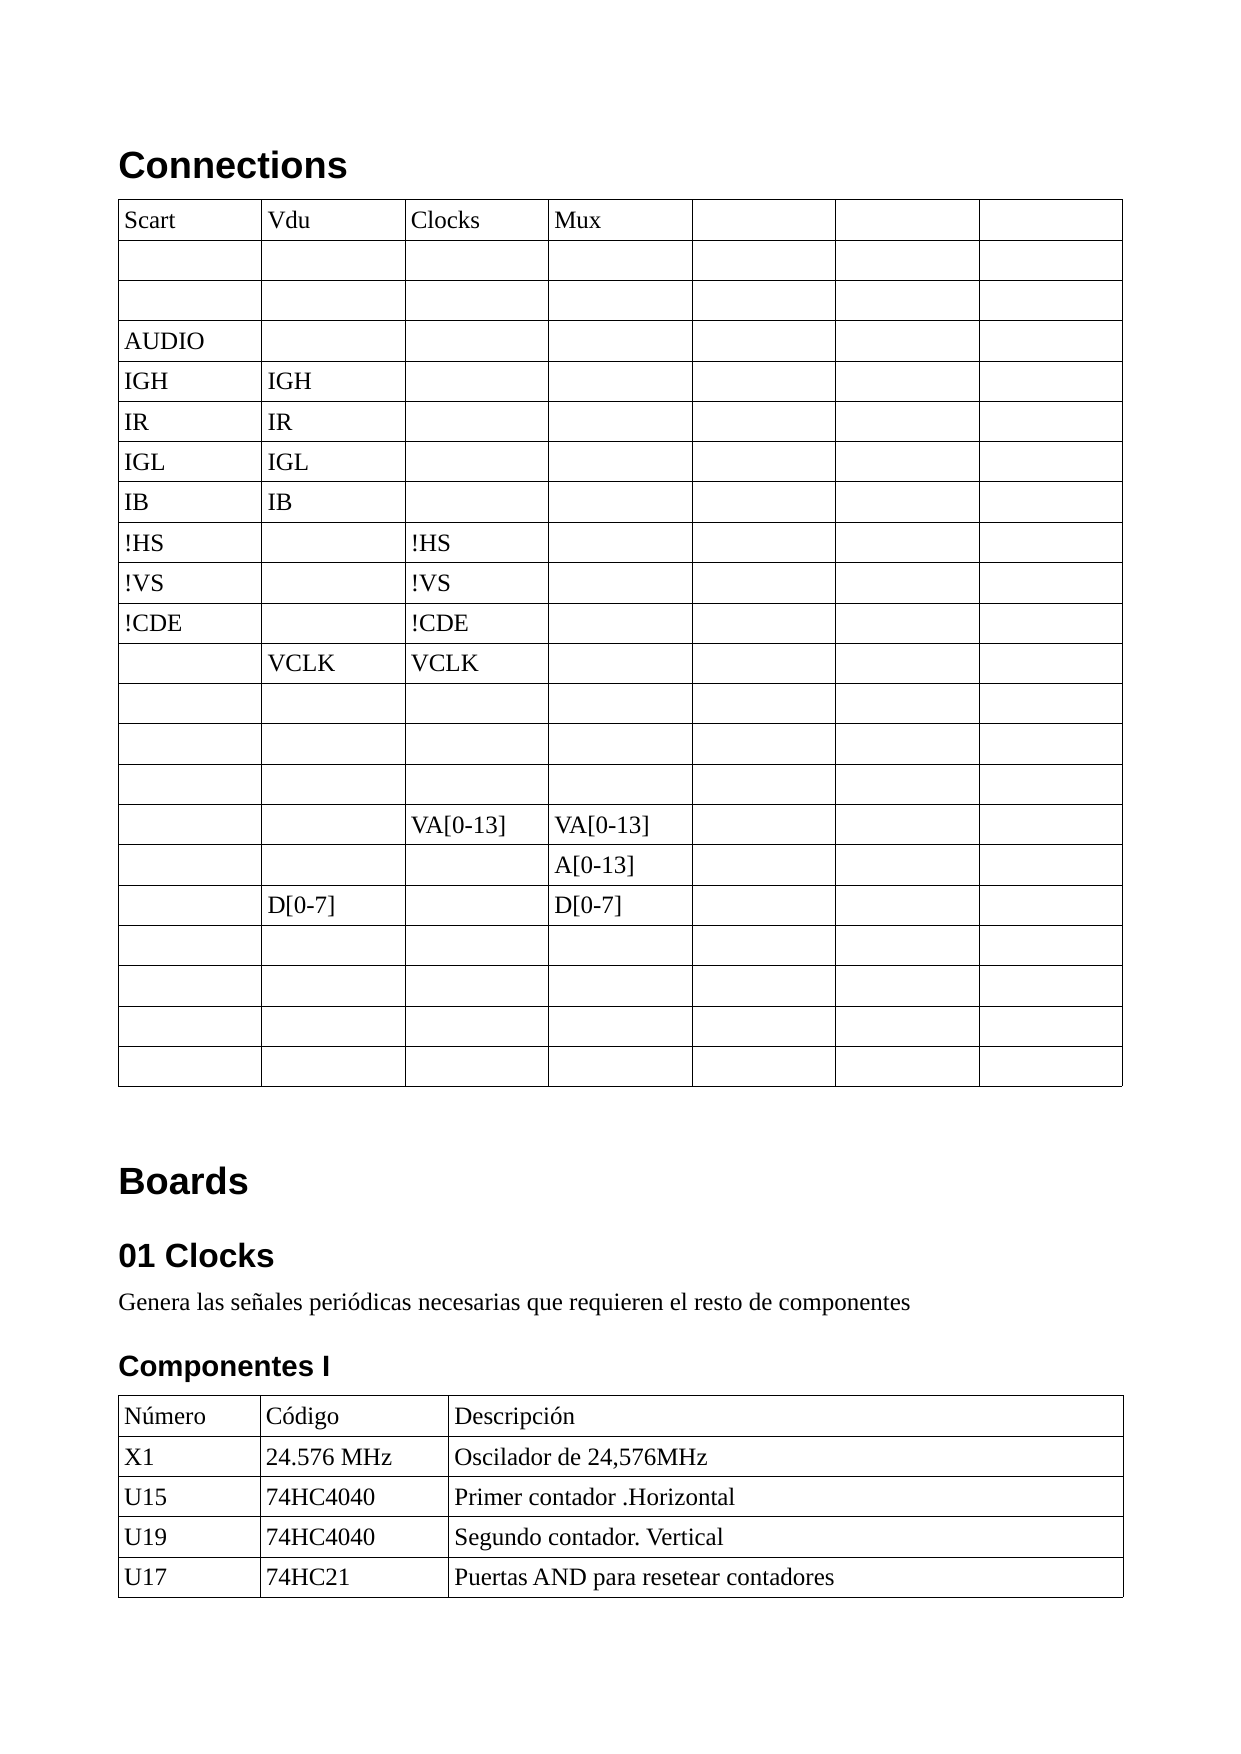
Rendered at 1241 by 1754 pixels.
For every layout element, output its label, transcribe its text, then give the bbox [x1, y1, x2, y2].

table_cell [549, 321, 692, 361]
table_cell [549, 523, 692, 562]
table_cell [119, 1007, 261, 1046]
subtitle Connections [118, 143, 1122, 187]
table_cell [119, 886, 261, 925]
table_cell [836, 724, 979, 764]
table_cell [980, 1047, 1122, 1086]
table_cell [406, 926, 548, 965]
table_cell IGH [262, 362, 405, 401]
table_cell [693, 241, 835, 280]
table_cell [980, 966, 1122, 1006]
table_cell [693, 281, 835, 320]
table_header [836, 200, 979, 239]
table_cell D[0-7] [549, 886, 692, 925]
table_cell [549, 724, 692, 764]
table_cell [836, 845, 979, 884]
table_cell [980, 926, 1122, 965]
table_cell [980, 684, 1122, 723]
table_cell VCLK [262, 644, 405, 683]
table_cell [836, 321, 979, 361]
table_cell [693, 563, 835, 602]
table_cell [836, 604, 979, 643]
table_cell [836, 886, 979, 925]
table_cell [549, 442, 692, 481]
subtitle Boards [118, 1159, 1122, 1202]
table_cell [262, 684, 405, 723]
table_cell [980, 724, 1122, 764]
table_cell [980, 402, 1122, 441]
table_cell [693, 482, 835, 522]
table_cell [693, 321, 835, 361]
table_cell A[0-13] [549, 845, 692, 884]
table_cell [693, 724, 835, 764]
table_cell [693, 1007, 835, 1046]
table_cell [836, 563, 979, 602]
table_cell !VS [406, 563, 548, 602]
table_cell [836, 805, 979, 844]
table_cell [693, 966, 835, 1006]
table_cell [119, 805, 261, 844]
table_cell [693, 926, 835, 965]
table_cell !CDE [119, 604, 261, 643]
table_cell [262, 523, 405, 562]
table_cell [693, 1047, 835, 1086]
table_cell Primer contador .Horizontal [449, 1477, 1123, 1516]
table_cell [549, 1047, 692, 1086]
table_cell [406, 402, 548, 441]
table_cell [549, 402, 692, 441]
table_cell !HS [119, 523, 261, 562]
table_cell [119, 684, 261, 723]
table_header Clocks [406, 200, 548, 239]
table_cell IR [262, 402, 405, 441]
table_cell !VS [119, 563, 261, 602]
table_cell [836, 482, 979, 522]
table_cell [262, 724, 405, 764]
subtitle 01 Clocks [118, 1236, 1122, 1274]
table_header Mux [549, 200, 692, 239]
table_cell [262, 805, 405, 844]
table_cell [836, 966, 979, 1006]
table_cell D[0-7] [262, 886, 405, 925]
table_cell [693, 604, 835, 643]
table_cell [836, 523, 979, 562]
table_cell [693, 805, 835, 844]
table_header [980, 200, 1122, 239]
table_cell [980, 321, 1122, 361]
table_header Vdu [262, 200, 405, 239]
table_cell [119, 845, 261, 884]
table_cell VCLK [406, 644, 548, 683]
table_cell IGL [262, 442, 405, 481]
table_cell [836, 281, 979, 320]
table_cell [693, 402, 835, 441]
table_cell [980, 604, 1122, 643]
table_cell [119, 1047, 261, 1086]
table_cell 74HC4040 [261, 1517, 448, 1557]
table_cell [549, 644, 692, 683]
table_cell [262, 321, 405, 361]
table_cell [119, 241, 261, 280]
table_cell [836, 684, 979, 723]
table_cell [406, 684, 548, 723]
table_cell [262, 604, 405, 643]
table_cell [406, 442, 548, 481]
table_cell [549, 482, 692, 522]
table_cell [980, 805, 1122, 844]
table_cell [836, 241, 979, 280]
table_cell [262, 1007, 405, 1046]
table_cell [406, 321, 548, 361]
table_cell Segundo contador. Vertical [449, 1517, 1123, 1557]
table_cell [980, 442, 1122, 481]
table_cell [693, 886, 835, 925]
table_header Descripción [449, 1396, 1123, 1436]
table_cell [262, 765, 405, 804]
table_cell [836, 362, 979, 401]
table_cell [693, 765, 835, 804]
table_cell [262, 926, 405, 965]
table_cell [693, 442, 835, 481]
table_cell [406, 482, 548, 522]
table_cell [549, 765, 692, 804]
table_header Número [119, 1396, 260, 1436]
table_cell !HS [406, 523, 548, 562]
table_cell [980, 362, 1122, 401]
table_cell U15 [119, 1477, 260, 1516]
table_cell [262, 845, 405, 884]
table_cell [980, 563, 1122, 602]
table_cell [406, 1047, 548, 1086]
table_cell [980, 241, 1122, 280]
text Genera las señales periódicas necesarias que requieren el resto de componentes [118, 1287, 1122, 1316]
table_header [693, 200, 835, 239]
table_cell [836, 644, 979, 683]
table_cell 24.576 MHz [261, 1437, 448, 1476]
subtitle Componentes I [118, 1349, 1122, 1383]
table_cell [549, 926, 692, 965]
table_cell IB [262, 482, 405, 522]
table_cell [406, 886, 548, 925]
table_cell [836, 1007, 979, 1046]
table_cell [119, 926, 261, 965]
table_header Scart [119, 200, 261, 239]
table_cell [693, 684, 835, 723]
table_cell [406, 765, 548, 804]
table_cell [549, 241, 692, 280]
table_cell [980, 765, 1122, 804]
table_cell AUDIO [119, 321, 261, 361]
table_cell X1 [119, 1437, 260, 1476]
table_cell U17 [119, 1558, 260, 1597]
table_cell 74HC4040 [261, 1477, 448, 1516]
table_cell [262, 281, 405, 320]
table_cell [406, 1007, 548, 1046]
table_cell [693, 523, 835, 562]
table_cell [980, 482, 1122, 522]
table_cell [693, 362, 835, 401]
table_cell U19 [119, 1517, 260, 1557]
table_cell IGH [119, 362, 261, 401]
table_cell !CDE [406, 604, 548, 643]
table_cell [549, 604, 692, 643]
table_cell [119, 644, 261, 683]
table_cell [980, 523, 1122, 562]
table_cell [836, 765, 979, 804]
table_cell [119, 281, 261, 320]
table_cell [693, 644, 835, 683]
table_cell Oscilador de 24,576MHz [449, 1437, 1123, 1476]
table_cell [262, 563, 405, 602]
table_cell [119, 966, 261, 1006]
table_cell 74HC21 [261, 1558, 448, 1597]
table_cell [836, 402, 979, 441]
table_cell [836, 442, 979, 481]
table_cell [119, 765, 261, 804]
table_cell [262, 966, 405, 1006]
table_cell [406, 724, 548, 764]
table_cell [549, 1007, 692, 1046]
table_cell [262, 1047, 405, 1086]
table_cell IGL [119, 442, 261, 481]
table_header Código [261, 1396, 448, 1436]
table_cell [119, 724, 261, 764]
table_cell VA[0-13] [549, 805, 692, 844]
table_cell [262, 241, 405, 280]
table_cell [406, 241, 548, 280]
table_cell [980, 886, 1122, 925]
table_cell IR [119, 402, 261, 441]
table_cell [980, 281, 1122, 320]
table_cell [980, 644, 1122, 683]
table_cell [549, 684, 692, 723]
table_cell Puertas AND para resetear contadores [449, 1558, 1123, 1597]
table_cell VA[0-13] [406, 805, 548, 844]
table_cell [406, 845, 548, 884]
table_cell [406, 281, 548, 320]
table_cell [836, 1047, 979, 1086]
table_cell [406, 966, 548, 1006]
table_cell [836, 926, 979, 965]
table_cell IB [119, 482, 261, 522]
table_cell [980, 845, 1122, 884]
table_cell [406, 362, 548, 401]
table_cell [549, 281, 692, 320]
table_cell [980, 1007, 1122, 1046]
table_cell [693, 845, 835, 884]
table_cell [549, 362, 692, 401]
table_cell [549, 966, 692, 1006]
table_cell [549, 563, 692, 602]
